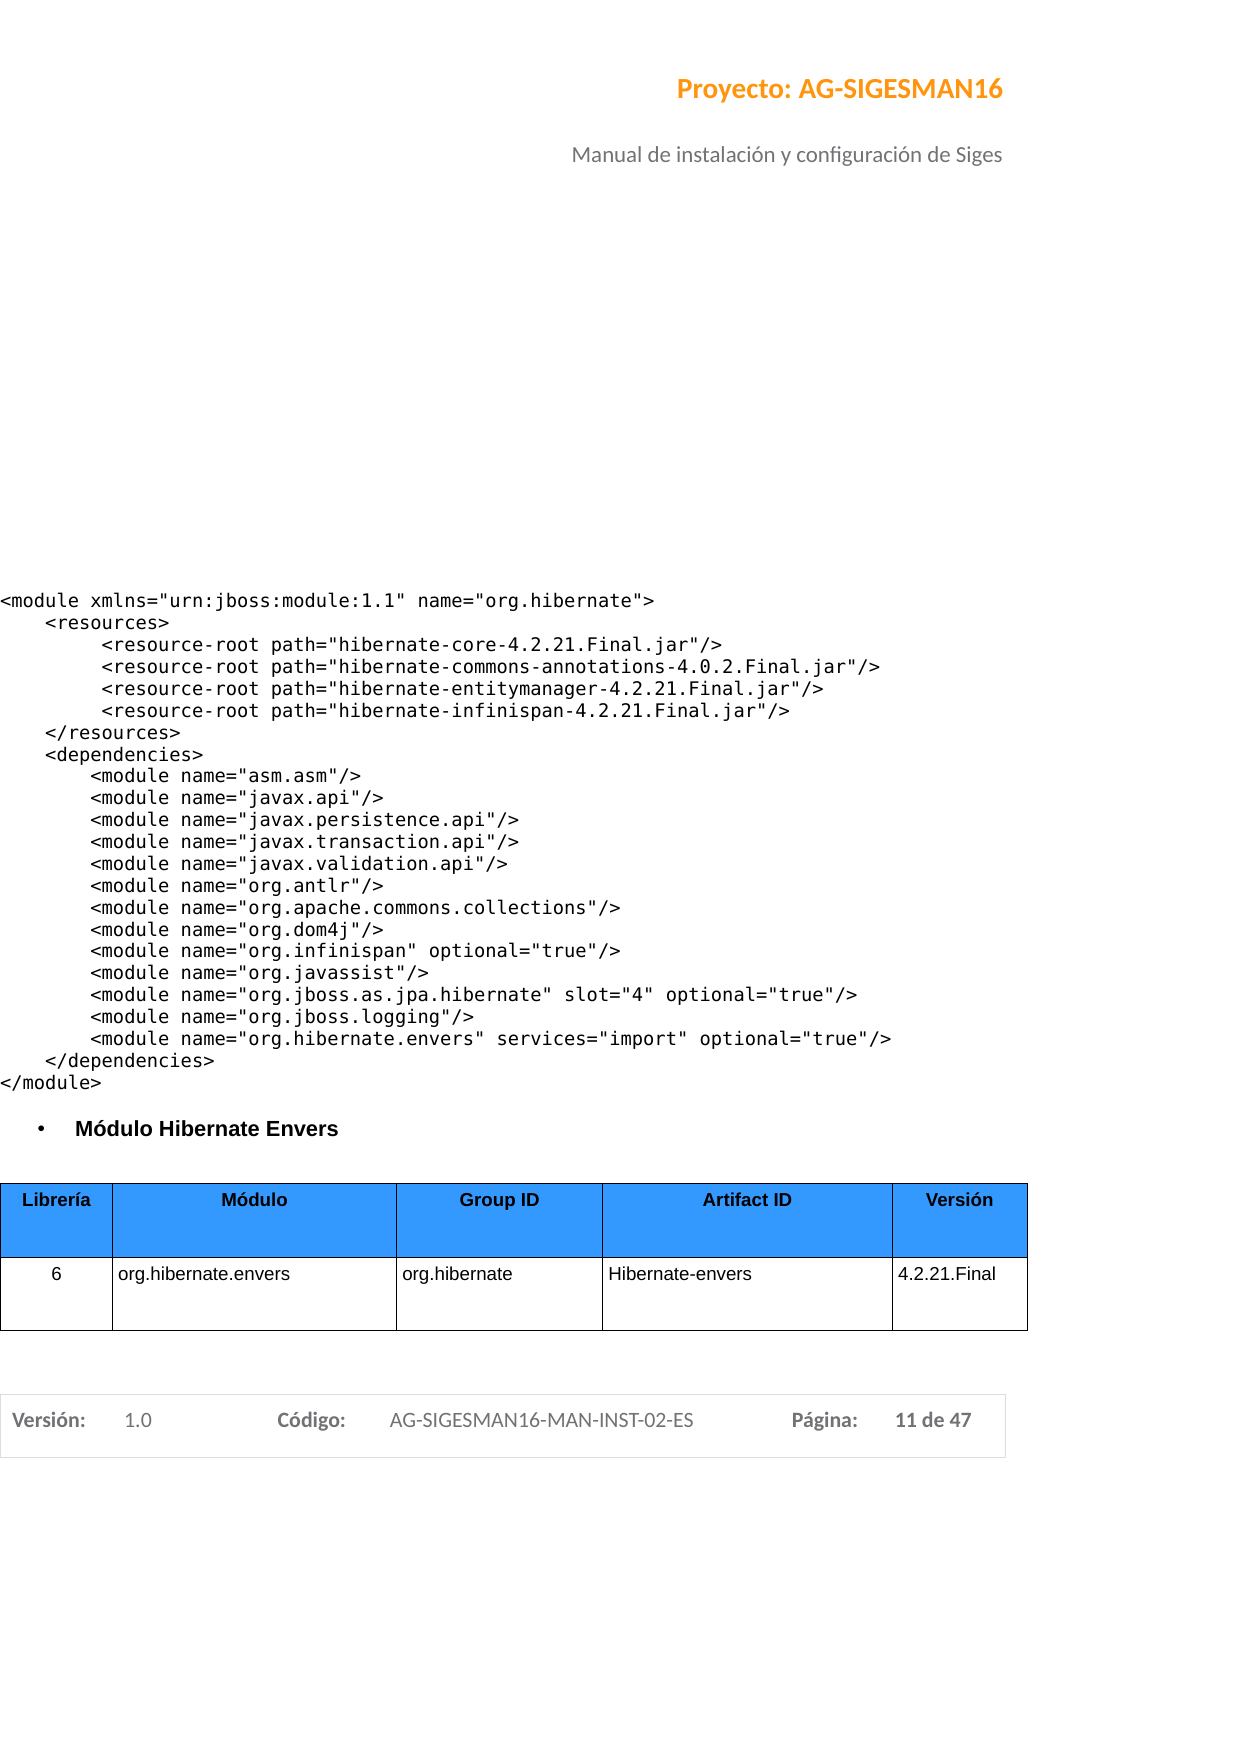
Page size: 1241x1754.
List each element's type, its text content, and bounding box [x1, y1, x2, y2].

text <module xmlns="urn:jboss:module:1.1" name="org.hibernate"> <resources> <resource-root path="hibernate-core-4.2.21.Final.jar"/> <resource-root path="hibernate-commons-annotations-4.0.2.Final.jar"/> <resource-root path="hibernate-entitymanager-4.2.21.Final.jar"/> <resource-root path="hibernate-infinispan-4.2.21.Final.jar"/> </resources> <dependencies> <module name="asm.asm"/> <module name="javax.api"/> <module name="javax.persistence.api"/> <module name="javax.transaction.api"/> <module name="javax.validation.api"/> <module name="org.antlr"/> <module name="org.apache.commons.collections"/> <module name="org.dom4j"/> <module name="org.infinispan" optional="true"/> <module name="org.javassist"/> <module name="org.jboss.as.jpa.hibernate" slot="4" optional="true"/> <module name="org.jboss.logging"/> <module name="org.hibernate.envers" services="import" optional="true"/> </dependencies> </module> [0, 591, 1240, 1116]
table_cell org.hibernate [397, 1258, 602, 1330]
list Módulo Hibernate Envers [37, 1116, 1240, 1141]
table_header Group ID [397, 1184, 602, 1257]
table_cell 4.2.21.Final [893, 1258, 1027, 1330]
table_header Artifact ID [603, 1184, 892, 1257]
table_header Versión [893, 1184, 1027, 1257]
table_cell org.hibernate.envers [113, 1258, 396, 1330]
table_header Librería [1, 1184, 112, 1257]
table_header Módulo [113, 1184, 396, 1257]
table_cell 6 [1, 1258, 112, 1330]
table_cell Hibernate-envers [603, 1258, 892, 1330]
